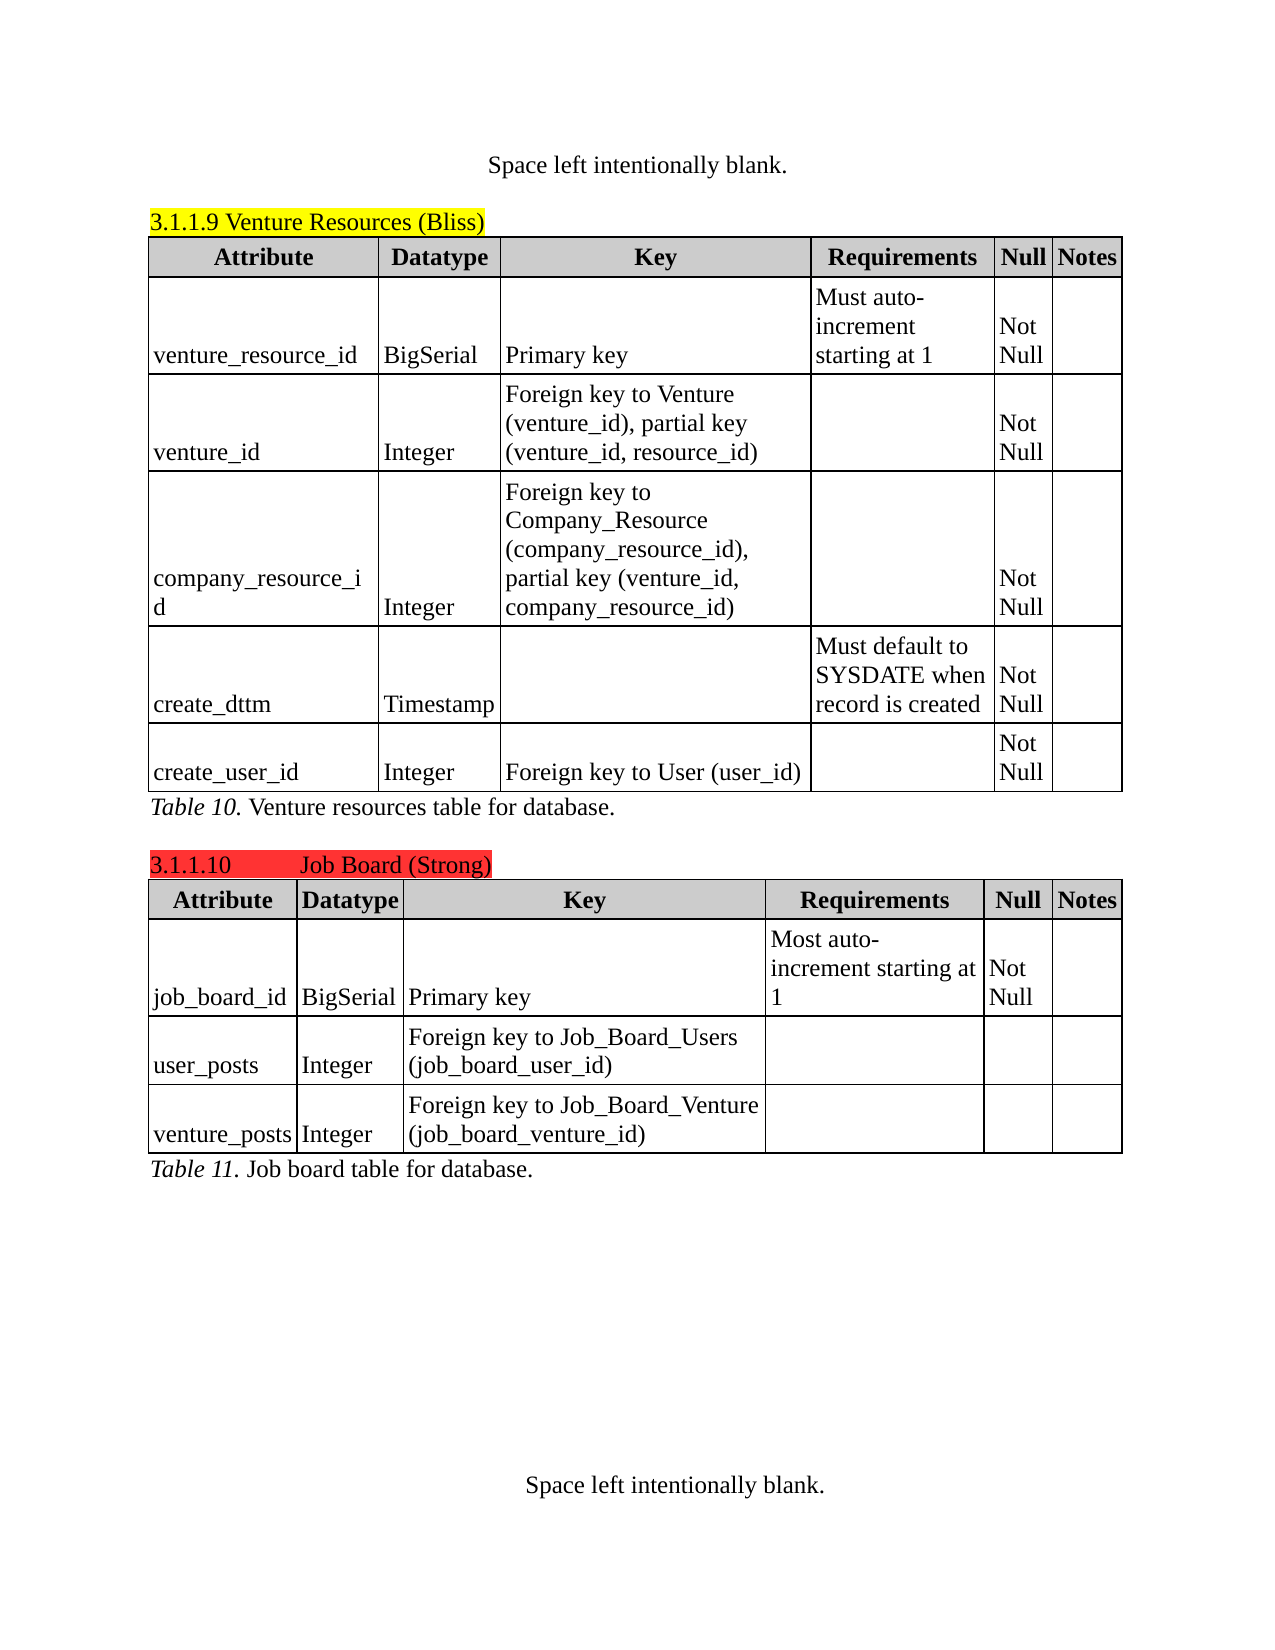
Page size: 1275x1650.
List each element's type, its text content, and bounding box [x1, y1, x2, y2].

table_header Attribute [149, 880, 296, 918]
table_cell [1053, 920, 1121, 1015]
table_cell [1053, 278, 1121, 373]
table_cell Foreign key to Job_Board_Users (job_board_user_id) [404, 1017, 765, 1084]
table_cell Integer [298, 1017, 403, 1084]
list Space left intentionally blank. [225, 1470, 1125, 1499]
table_cell [1053, 1017, 1121, 1084]
table_header Key [501, 238, 810, 276]
table_cell [501, 627, 810, 722]
table_cell Integer [298, 1085, 403, 1152]
table_header Notes [1053, 880, 1121, 918]
table_cell venture_id [149, 375, 378, 470]
table_cell [1053, 1085, 1121, 1152]
table_cell Not Null [995, 375, 1052, 470]
table_cell [812, 375, 994, 470]
table_cell company_resource_id [149, 472, 378, 625]
table_cell [812, 724, 994, 791]
table_cell [985, 1017, 1052, 1084]
table_cell Foreign key to Job_Board_Venture (job_board_venture_id) [404, 1085, 765, 1152]
table_cell [812, 472, 994, 625]
table_cell Timestamp [379, 627, 500, 722]
table_cell venture_resource_id [149, 278, 378, 373]
table_cell [766, 1017, 983, 1084]
list Job Board (Strong) [150, 850, 1125, 878]
table_header Datatype [379, 238, 500, 276]
table_cell Foreign key to User (user_id) [501, 724, 810, 791]
table_cell venture_posts [149, 1085, 296, 1152]
table_cell Integer [379, 724, 500, 791]
table_cell BigSerial [379, 278, 500, 373]
table_cell BigSerial [298, 920, 403, 1015]
table_cell Not Null [995, 724, 1052, 791]
table_cell Not Null [995, 472, 1052, 625]
list Venture Resources (Bliss) [150, 207, 1125, 236]
table_header Null [995, 238, 1052, 276]
table_cell Integer [379, 375, 500, 470]
table_header Key [404, 880, 765, 918]
table_cell [1053, 375, 1121, 470]
table_cell Not Null [995, 278, 1052, 373]
table_cell create_dttm [149, 627, 378, 722]
table_header Requirements [812, 238, 994, 276]
table_header Datatype [298, 880, 403, 918]
text Space left intentionally blank. [150, 150, 1125, 179]
table_cell Primary key [404, 920, 765, 1015]
table_cell [766, 1085, 983, 1152]
table_cell [1053, 472, 1121, 625]
table_cell Not Null [995, 627, 1052, 722]
table_cell create_user_id [149, 724, 378, 791]
table_cell Not Null [985, 920, 1052, 1015]
list Table 11. Job board table for database. [150, 1154, 1125, 1182]
table_header Notes [1053, 238, 1121, 276]
table_cell [985, 1085, 1052, 1152]
table_cell job_board_id [149, 920, 296, 1015]
table_cell user_posts [149, 1017, 296, 1084]
table_cell Must default to SYSDATE when record is created [812, 627, 994, 722]
table_cell [1053, 724, 1121, 791]
table_cell Foreign key to Company_Resource (company_resource_id), partial key (venture_id, company_resource_id) [501, 472, 810, 625]
table_header Attribute [149, 238, 378, 276]
table_cell [1053, 627, 1121, 722]
table_cell Most auto-increment starting at 1 [766, 920, 983, 1015]
table_cell Primary key [501, 278, 810, 373]
table_cell Foreign key to Venture (venture_id), partial key (venture_id, resource_id) [501, 375, 810, 470]
table_cell Integer [379, 472, 500, 625]
text Table 10. Venture resources table for database. [150, 792, 1125, 821]
table_header Requirements [766, 880, 983, 918]
table_cell Must auto-increment starting at 1 [812, 278, 994, 373]
table_header Null [985, 880, 1052, 918]
